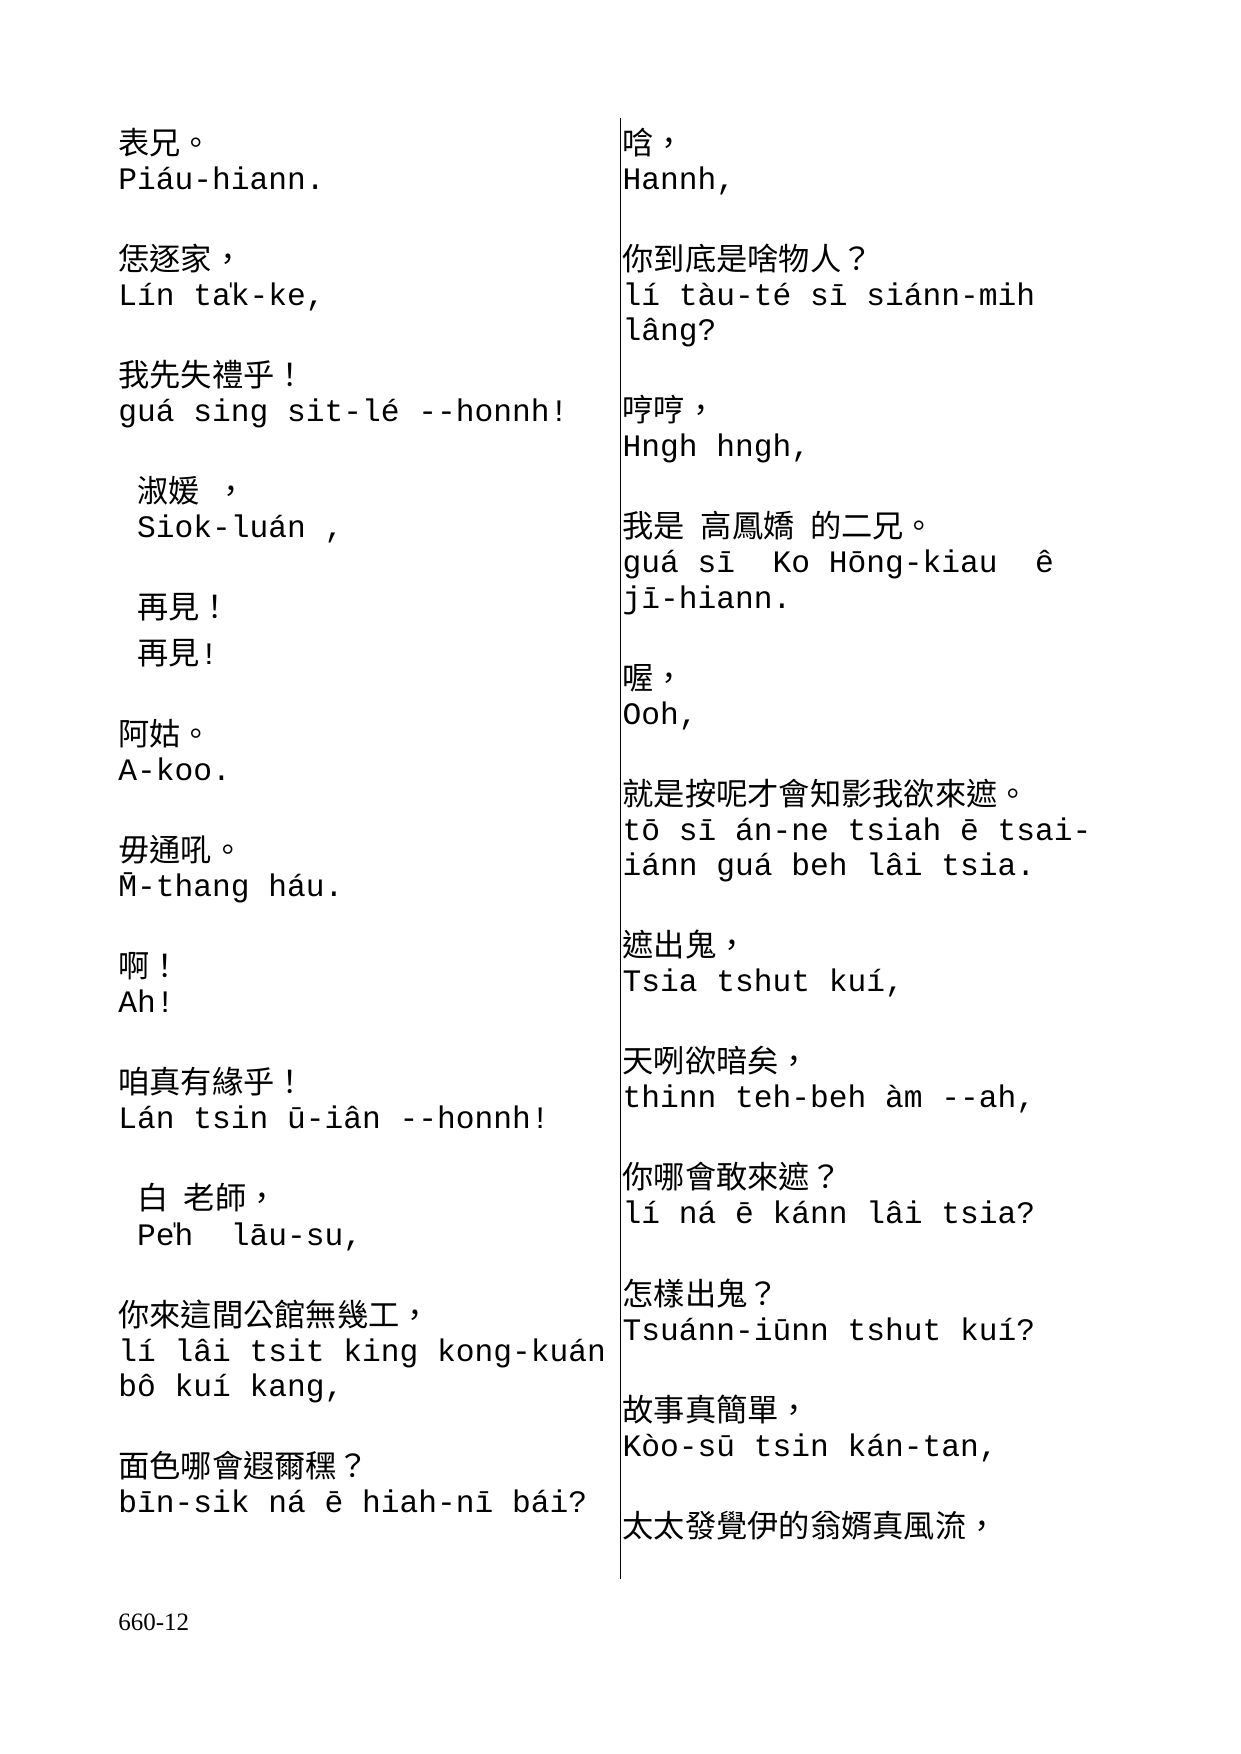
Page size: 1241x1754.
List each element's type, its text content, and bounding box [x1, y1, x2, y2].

text Kòo-sū tsin kán-tan, [622, 1430, 1122, 1465]
text 表兄。 [118, 118, 618, 163]
text Tsuánn-iūnn tshut kuí? [622, 1314, 1122, 1349]
text 面色哪會遐爾䆀？ [118, 1441, 618, 1487]
text 你哪會敢來遮？ [622, 1153, 1122, 1198]
text lí tàu-té sī siánn-mih lâng? [622, 279, 1122, 350]
text Piáu-hiann. [118, 163, 618, 199]
text 你到底是啥物人？ [622, 234, 1122, 279]
text 就是按呢才會知影我欲來遮。 [622, 769, 1122, 814]
text thinn teh-beh àm --ah, [622, 1082, 1122, 1117]
text 怎樣出鬼？ [622, 1269, 1122, 1314]
text 淑媛 ， [118, 466, 618, 512]
text M̄-thang háu. [118, 871, 618, 906]
text 唅， [622, 118, 1122, 163]
text 哼哼， [622, 386, 1122, 431]
text Ah! [118, 987, 618, 1022]
text Ooh, [622, 698, 1122, 734]
text 你來這間公館無幾工， [118, 1290, 618, 1335]
text Hngh hngh, [622, 431, 1122, 466]
text 咱真有緣乎！ [118, 1057, 618, 1103]
text lí ná ē kánn lâi tsia? [622, 1198, 1122, 1233]
text 啊！ [118, 941, 618, 987]
text 天咧欲暗矣， [622, 1037, 1122, 1082]
text Lán tsin ū-iân --honnh! [118, 1103, 618, 1138]
text bīn-sik ná ē hiah-nī bái? [118, 1487, 618, 1522]
text 阿姑。 [118, 709, 618, 754]
text 白 老師， [118, 1173, 618, 1219]
text guá sing sit-lé --honnh! [118, 395, 618, 431]
text Pe̍h lāu-su, [118, 1219, 618, 1254]
text lí lâi tsit king kong-kuán bô kuí kang, [118, 1335, 618, 1406]
text 故事真簡單， [622, 1385, 1122, 1430]
text 恁逐家， [118, 234, 618, 279]
text 遮出鬼， [622, 921, 1122, 966]
text 太太發覺伊的翁婿真風流， [622, 1501, 1122, 1546]
text 再見！ [118, 583, 618, 628]
text Siok-luán , [118, 512, 618, 547]
text 我先失禮乎！ [118, 350, 618, 395]
text Tsia tshut kuí, [622, 966, 1122, 1001]
text Lín ta̍k-ke, [118, 279, 618, 315]
text 再見! [118, 628, 618, 674]
text tō sī án-ne tsiah ē tsai-iánn guá beh lâi tsia. [622, 814, 1122, 885]
text guá sī Ko Hōng-kiau ê jī-hiann. [622, 547, 1122, 618]
text A-koo. [118, 754, 618, 790]
text 喔， [622, 653, 1122, 698]
text 毋通吼。 [118, 825, 618, 871]
text Hannh, [622, 163, 1122, 199]
text 我是 高鳳嬌 的二兄。 [622, 502, 1122, 547]
